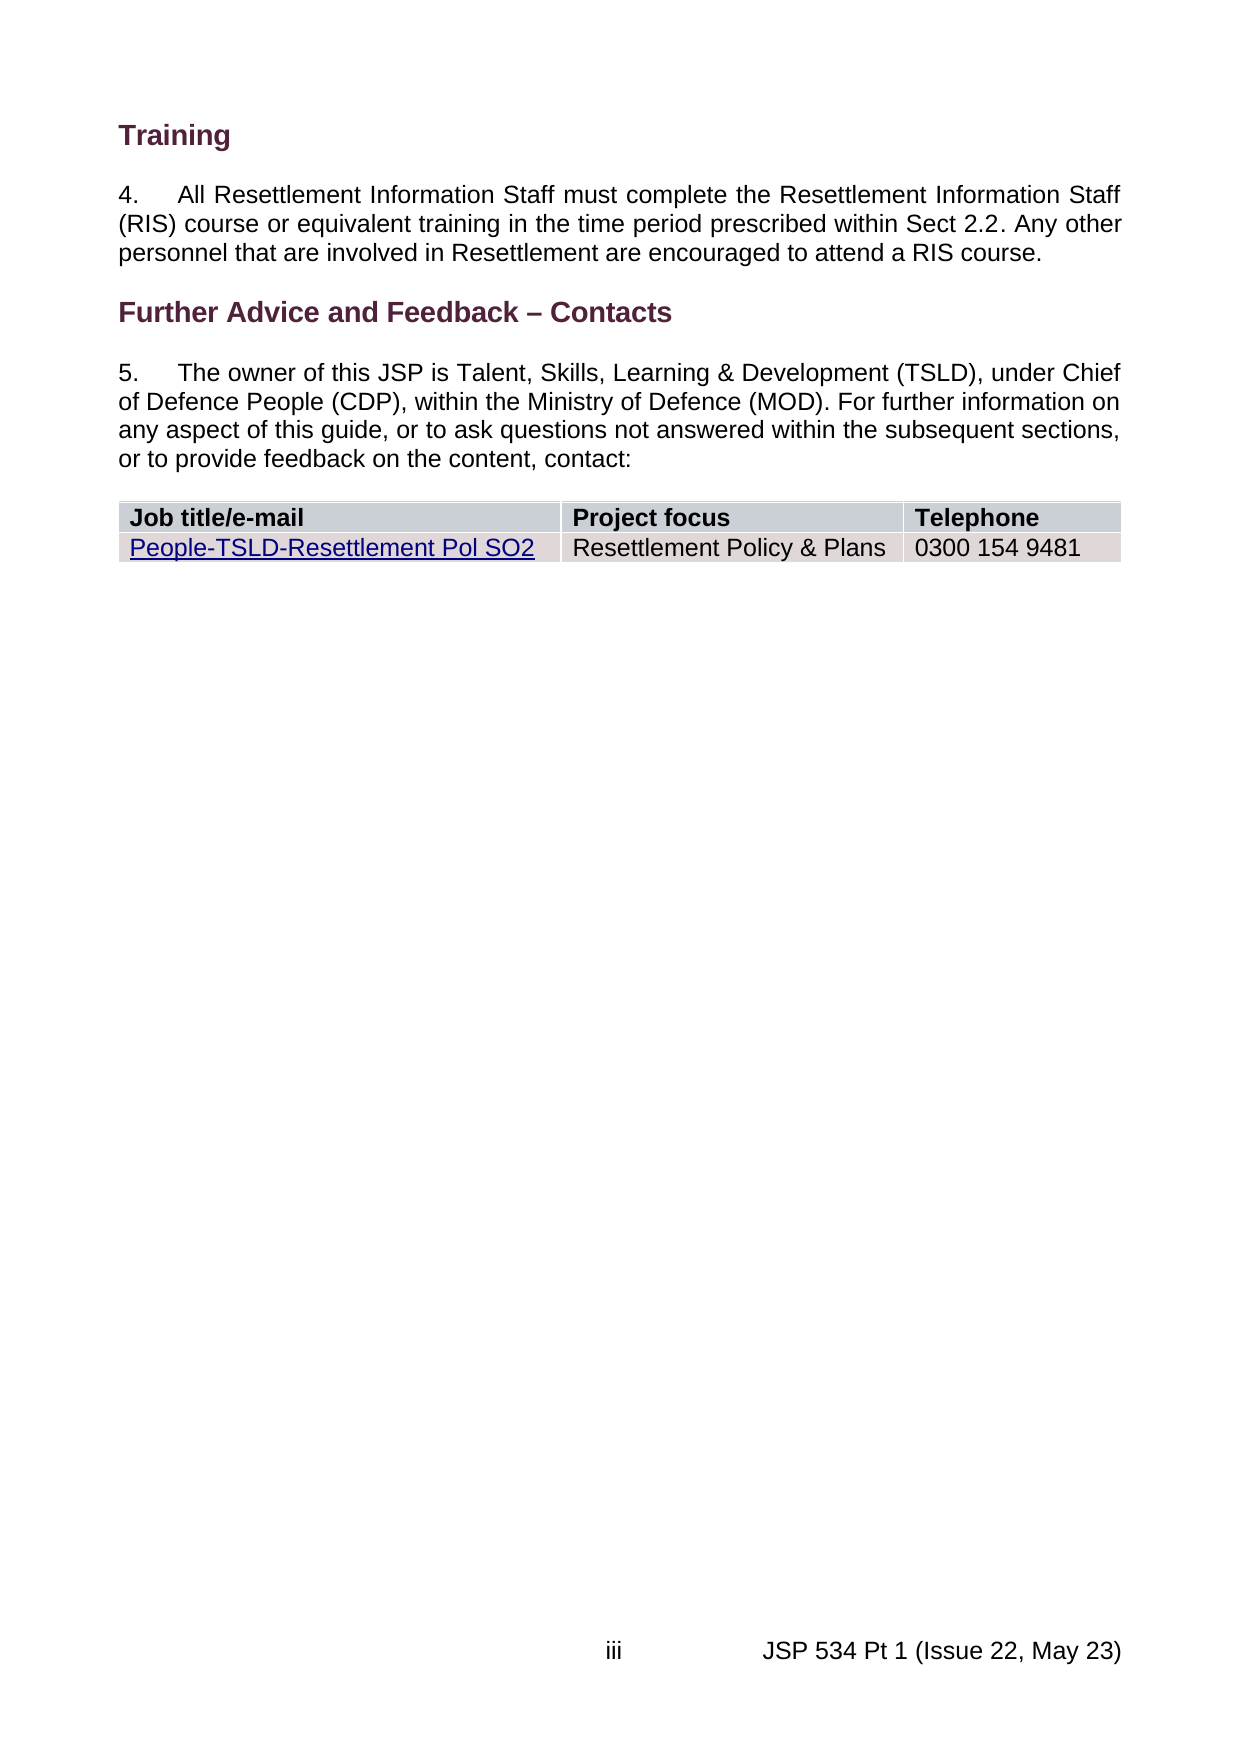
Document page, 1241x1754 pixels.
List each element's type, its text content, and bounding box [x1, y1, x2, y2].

table_cell Resettlement Policy & Plans [562, 533, 903, 562]
text 5. The owner of this JSP is Talent, Skills, Learning & Development (TSLD), under Chief of Defence People (CDP), within the Ministry of Defence (MOD). For further information on any aspect of this guide, or to ask questions not answered within the subsequent sections, or to provide feedback on the content, contact: [118, 358, 1122, 473]
table_header Telephone [904, 503, 1121, 532]
text 4. All Resettlement Information Staff must complete the Resettlement Information Staff (RIS) course or equivalent training in the time period prescribed within Sect 2.2. Any other personnel that are involved in Resettlement are encouraged to attend a RIS course. [118, 180, 1122, 267]
subtitle Training [118, 118, 1122, 152]
table_header Job title/e-mail [119, 503, 560, 532]
table_cell 0300 154 9481 [904, 533, 1121, 562]
table_header Project focus [562, 503, 903, 532]
table_cell People-TSLD-Resettlement Pol SO2 [119, 533, 560, 562]
subtitle Further Advice and Feedback – Contacts [118, 295, 1122, 329]
